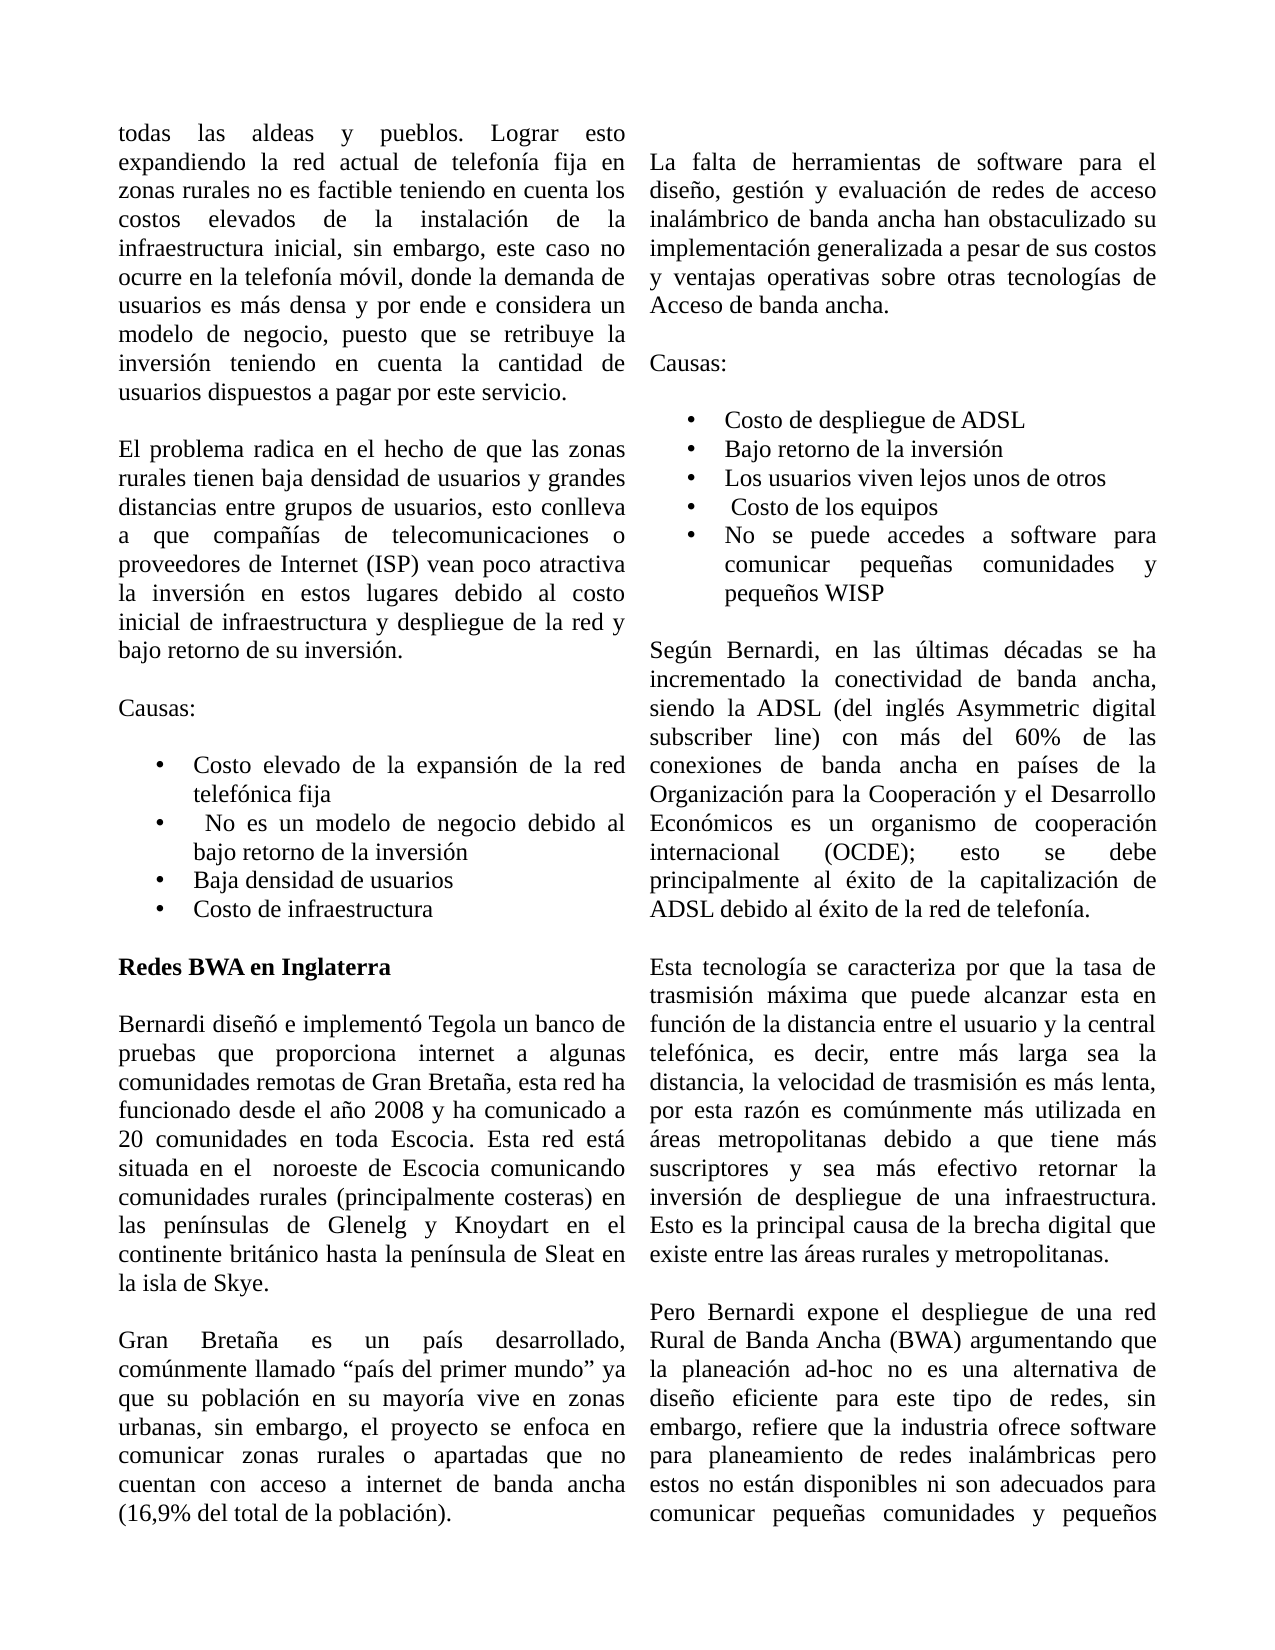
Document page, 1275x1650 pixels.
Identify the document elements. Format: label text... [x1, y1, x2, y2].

text Gran Bretaña es un país desarrollado, comúnmente llamado “país del primer mundo” ya que su población en su mayoría vive en zonas urbanas, sin embargo, el proyecto se enfoca en comunicar zonas rurales o apartadas que no cuentan con acceso a internet de banda ancha (16,9% del total de la población). [118, 1326, 626, 1527]
text Esta tecnología se caracteriza por que la tasa de trasmisión máxima que puede alcanzar esta en función de la distancia entre el usuario y la central telefónica, es decir, entre más larga sea la distancia, la velocidad de trasmisión es más lenta, por esta razón es comúnmente más utilizada en áreas metropolitanas debido a que tiene más suscriptores y sea más efectivo retornar la inversión de despliegue de una infraestructura. Esto es la principal causa de la brecha digital que existe entre las áreas rurales y metropolitanas. [649, 952, 1157, 1268]
list Costo de despliegue de ADSL [687, 406, 1157, 434]
list Baja densidad de usuarios [156, 866, 626, 894]
list Costo de los equipos [687, 492, 1157, 521]
text Pero Bernardi expone el despliegue de una red Rural de Banda Ancha (BWA) argumentando que la planeación ad-hoc no es una alternativa de diseño eficiente para este tipo de redes, sin embargo, refiere que la industria ofrece software para planeamiento de redes inalámbricas pero estos no están disponibles ni son adecuados para comunicar pequeñas comunidades y pequeños [649, 1297, 1157, 1527]
list No es un modelo de negocio debido al bajo retorno de la inversión [156, 808, 626, 866]
text todas las aldeas y pueblos. Lograr esto expandiendo la red actual de telefonía fija en zonas rurales no es factible teniendo en cuenta los costos elevados de la instalación de la infraestructura inicial, sin embargo, este caso no ocurre en la telefonía móvil, donde la demanda de usuarios es más densa y por ende e considera un modelo de negocio, puesto que se retribuye la inversión teniendo en cuenta la cantidad de usuarios dispuestos a pagar por este servicio. [118, 118, 626, 406]
text Bernardi diseñó e implementó Tegola un banco de pruebas que proporciona internet a algunas comunidades remotas de Gran Bretaña, esta red ha funcionado desde el año 2008 y ha comunicado a 20 comunidades en toda Escocia. Esta red está situada en el noroeste de Escocia comunicando comunidades rurales (principalmente costeras) en las penínsulas de Glenelg y Knoydart en el continente británico hasta la península de Sleat en la isla de Skye. [118, 1009, 626, 1297]
list Bajo retorno de la inversión [687, 434, 1157, 463]
text El problema radica en el hecho de que las zonas rurales tienen baja densidad de usuarios y grandes distancias entre grupos de usuarios, esto conlleva a que compañías de telecomunicaciones o proveedores de Internet (ISP) vean poco atractiva la inversión en estos lugares debido al costo inicial de infraestructura y despliegue de la red y bajo retorno de su inversión. [118, 434, 626, 664]
text Causas: [118, 693, 626, 722]
list No se puede accedes a software para comunicar pequeñas comunidades y pequeños WISP [687, 521, 1157, 607]
text Redes BWA en Inglaterra [118, 952, 626, 981]
text Causas: [649, 348, 1157, 377]
text La falta de herramientas de software para el diseño, gestión y evaluación de redes de acceso inalámbrico de banda ancha han obstaculizado su implementación generalizada a pesar de sus costos y ventajas operativas sobre otras tecnologías de Acceso de banda ancha. [649, 147, 1157, 319]
list Costo de infraestructura [156, 894, 626, 923]
list Costo elevado de la expansión de la red telefónica fija [156, 751, 626, 808]
text Según Bernardi, en las últimas décadas se ha incrementado la conectividad de banda ancha, siendo la ADSL (del inglés Asymmetric digital subscriber line) con más del 60% de las conexiones de banda ancha en países de la Organización para la Cooperación y el Desarrollo Económicos es un organismo de cooperación internacional (OCDE); esto se debe principalmente al éxito de la capitalización de ADSL debido al éxito de la red de telefonía. [649, 636, 1157, 923]
list Los usuarios viven lejos unos de otros [687, 463, 1157, 492]
